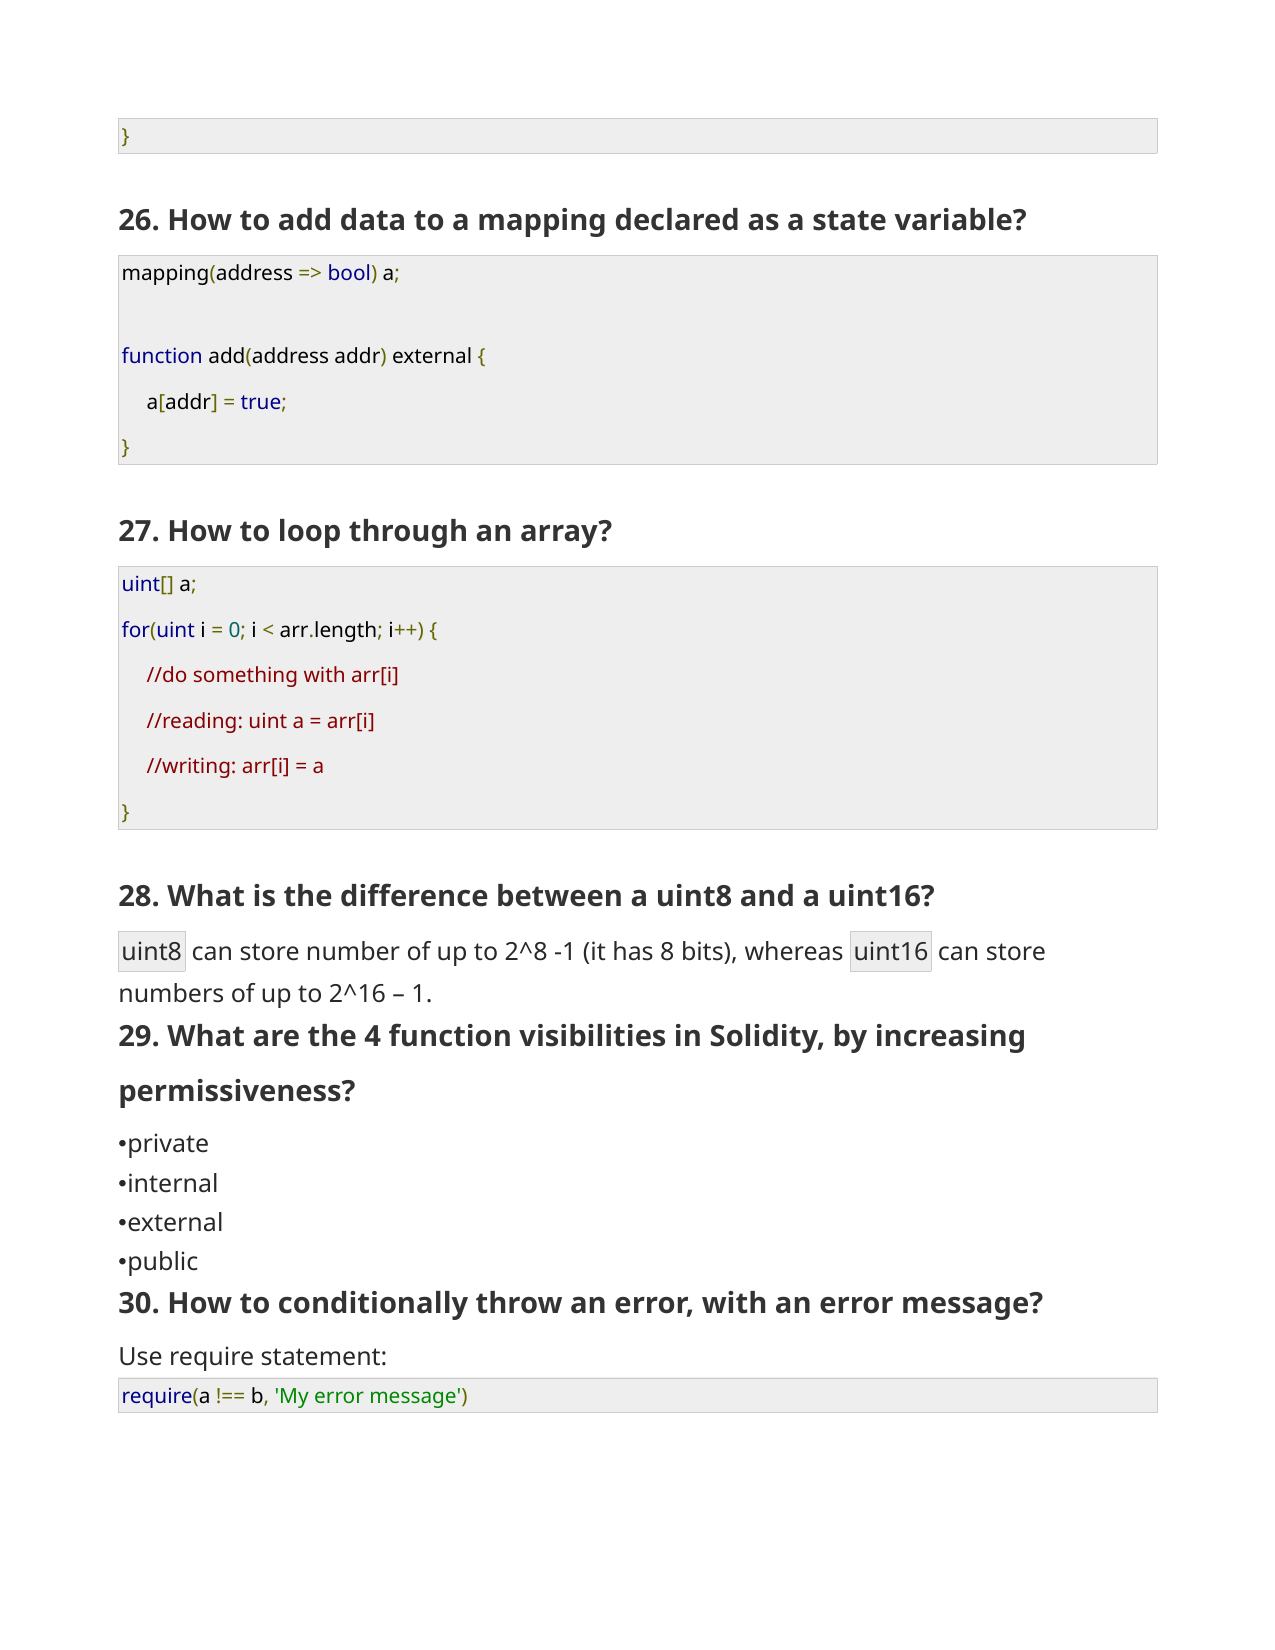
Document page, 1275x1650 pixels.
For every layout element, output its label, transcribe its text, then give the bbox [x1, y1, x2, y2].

list external [118, 1204, 1157, 1238]
text //do something with arr[i] [119, 657, 1157, 689]
text } [119, 429, 1157, 464]
text function add(address addr) external { [119, 338, 1157, 370]
text } [119, 794, 1157, 829]
subtitle 29. What are the 4 function visibilities in Solidity, by increasing permissiveness? [118, 1015, 1157, 1110]
text //writing: arr[i] = a [119, 748, 1157, 780]
subtitle 30. How to conditionally throw an error, with an error message? [118, 1283, 1157, 1322]
text //reading: uint a = arr[i] [119, 703, 1157, 734]
list public [118, 1244, 1157, 1278]
subtitle 26. How to add data to a mapping declared as a state variable? [118, 199, 1157, 239]
text require(a !== b, 'My error message') [119, 1379, 1157, 1412]
subtitle 27. How to loop through an array? [118, 511, 1157, 550]
text a[addr] = true; [119, 384, 1157, 415]
text uint[] a; [119, 567, 1157, 598]
text Use require statement: [118, 1338, 1157, 1372]
list private [118, 1126, 1157, 1160]
text } [119, 119, 1157, 153]
text mapping(address => bool) a; [119, 256, 1157, 287]
list internal [118, 1165, 1157, 1199]
text uint8 can store number of up to 2^8 -1 (it has 8 bits), whereas uint16 can store numbers of up to 2^16 – 1. [118, 931, 1157, 1010]
text for(uint i = 0; i < arr.length; i++) { [119, 612, 1157, 643]
subtitle 28. What is the difference between a uint8 and a uint16? [118, 875, 1157, 915]
